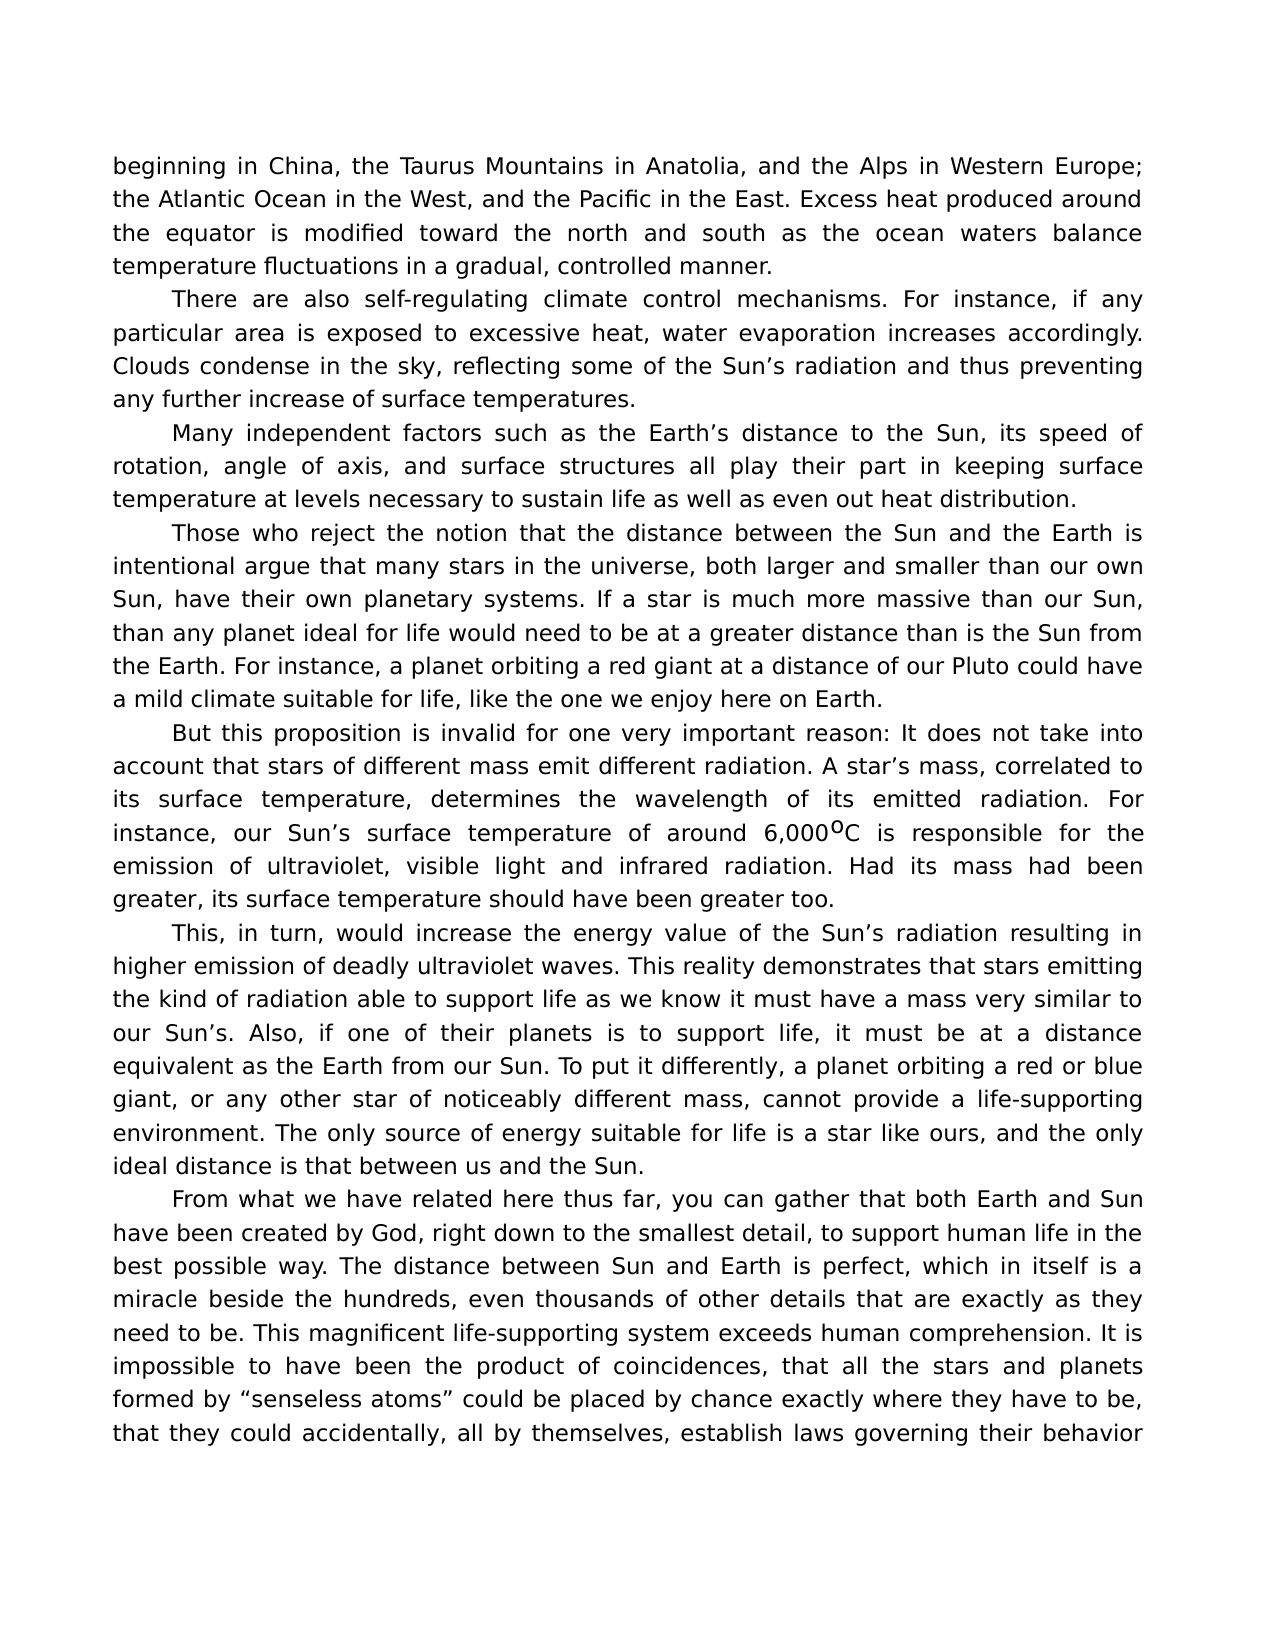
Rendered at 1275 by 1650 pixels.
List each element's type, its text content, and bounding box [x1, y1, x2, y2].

text Many independent factors such as the Earth’s distance to the Sun, its speed of rotation, angle of axis, and surface structures all play their part in keeping surface temperature at levels necessary to sustain life as well as even out heat distribution. [112, 414, 1145, 514]
text There are also self-regulating climate control mechanisms. For instance, if any particular area is exposed to excessive heat, water evaporation increases accordingly. Clouds condense in the sky, reflecting some of the Sun’s radiation and thus preventing any further increase of surface temperatures. [112, 281, 1145, 414]
text This, in turn, would increase the energy value of the Sun’s radiation resulting in higher emission of deadly ultraviolet waves. This reality demonstrates that stars emitting the kind of radiation able to support life as we know it must have a mass very similar to our Sun’s. Also, if one of their planets is to support life, it must be at a distance equivalent as the Earth from our Sun. To put it differently, a planet orbiting a red or blue giant, or any other star of noticeably different mass, cannot provide a life-supporting environment. The only source of energy suitable for life is a star like ours, and the only ideal distance is that between us and the Sun. [112, 914, 1145, 1181]
text Those who reject the notion that the distance between the Sun and the Earth is intentional argue that many stars in the universe, both larger and smaller than our own Sun, have their own planetary systems. If a star is much more massive than our Sun, than any planet ideal for life would need to be at a greater distance than is the Sun from the Earth. For instance, a planet orbiting a red giant at a distance of our Pluto could have a mild climate suitable for life, like the one we enjoy here on Earth. [112, 514, 1145, 714]
text From what we have related here thus far, you can gather that both Earth and Sun have been created by God, right down to the smallest detail, to support human life in the best possible way. The distance between Sun and Earth is perfect, which in itself is a miracle beside the hundreds, even thousands of other details that are exactly as they need to be. This magnificent life-supporting system exceeds human comprehension. It is impossible to have been the product of coincidences, that all the stars and planets formed by “senseless atoms” could be placed by chance exactly where they have to be, that they could accidentally, all by themselves, establish laws governing their behavior [112, 1181, 1145, 1448]
text But this proposition is invalid for one very important reason: It does not take into account that stars of different mass emit different radiation. A star’s mass, correlated to its surface temperature, determines the wavelength of its emitted radiation. For instance, our Sun’s surface temperature of around 6,000oC is responsible for the emission of ultraviolet, visible light and infrared radiation. Had its mass had been greater, its surface temperature should have been greater too. [112, 714, 1145, 914]
text beginning in China, the Taurus Mountains in Anatolia, and the Alps in Western Europe; the Atlantic Ocean in the West, and the Pacific in the East. Excess heat produced around the equator is modified toward the north and south as the ocean waters balance temperature fluctuations in a gradual, controlled manner. [112, 148, 1145, 281]
